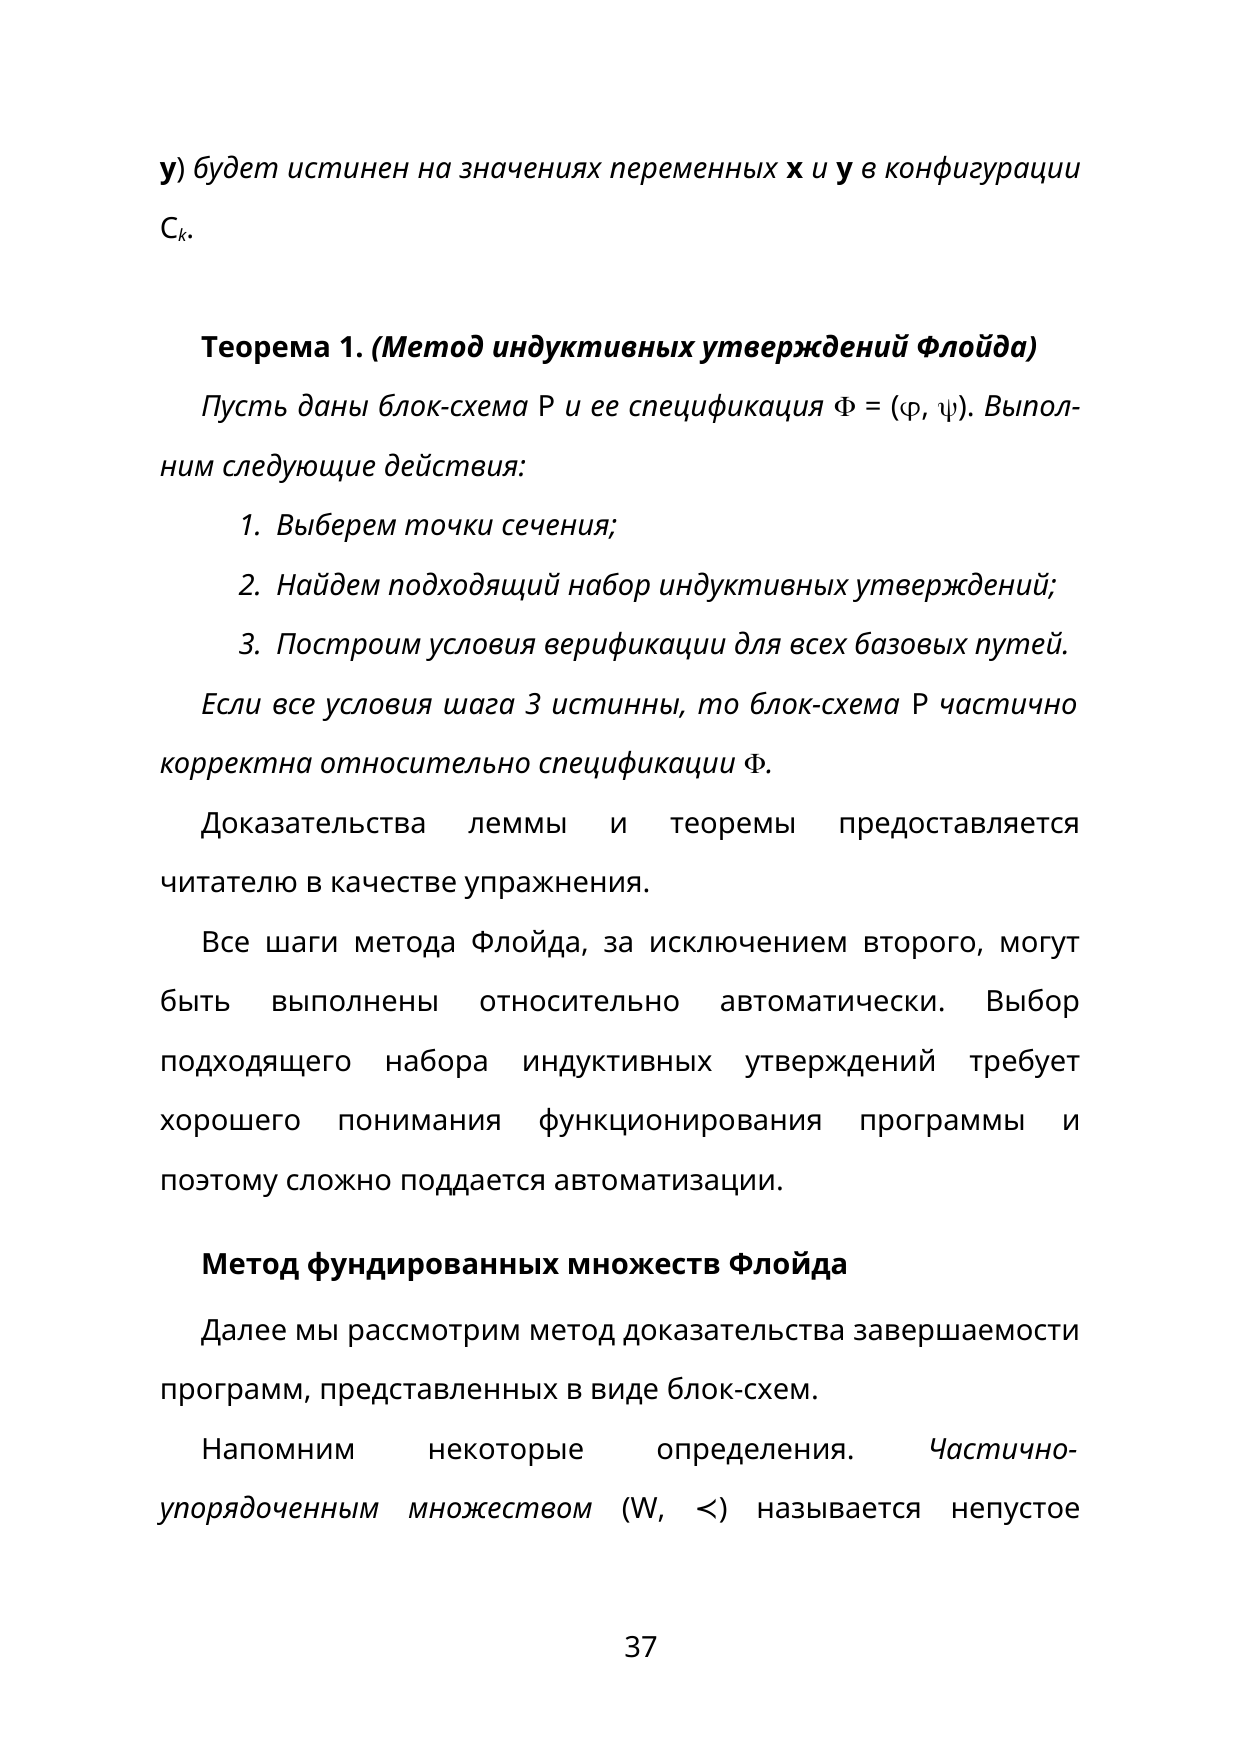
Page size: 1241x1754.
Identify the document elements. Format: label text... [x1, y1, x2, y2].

text Теорема 1. (Метод индуктивных утверждений Флойда) [159, 326, 1081, 366]
list Выберем точки сечения; [238, 504, 1081, 544]
list Построим условия верификации для всех базовых путей. [238, 623, 1081, 663]
text Пусть даны блок-схема P и ее спецификация  = (, ). Выпол­ним следующие действия: [159, 386, 1081, 485]
text Доказательства леммы и теоремы предоставляется читателю в качестве упражнения. [159, 802, 1081, 901]
text Напомним некоторые определения. Частично-упорядоченным множеством (W, ≺) называется непустое [159, 1428, 1081, 1527]
text Далее мы рассмотрим метод доказательства завершаемости про­грамм, представленных в виде блок-схем. [159, 1309, 1081, 1408]
list Найдем подходящий набор индуктивных утверждений; [238, 564, 1081, 604]
text y) будет исти­нен на значениях переменных x и y в конфигурации Ck. [159, 148, 1081, 247]
text Если все условия шага 3 истинны, то блок-схема P частично корректна относительно спецификации . [159, 683, 1081, 782]
text Все шаги метода Флойда, за исключением второго, могут быть выполнены относительно автоматически. Выбор подходящего набора индуктивных утверждений требует хорошего понимания функционирования программы и поэтому сложно поддается авто­матизации. [159, 921, 1081, 1198]
subtitle Метод фундированных множеств Флойда [159, 1243, 1081, 1283]
